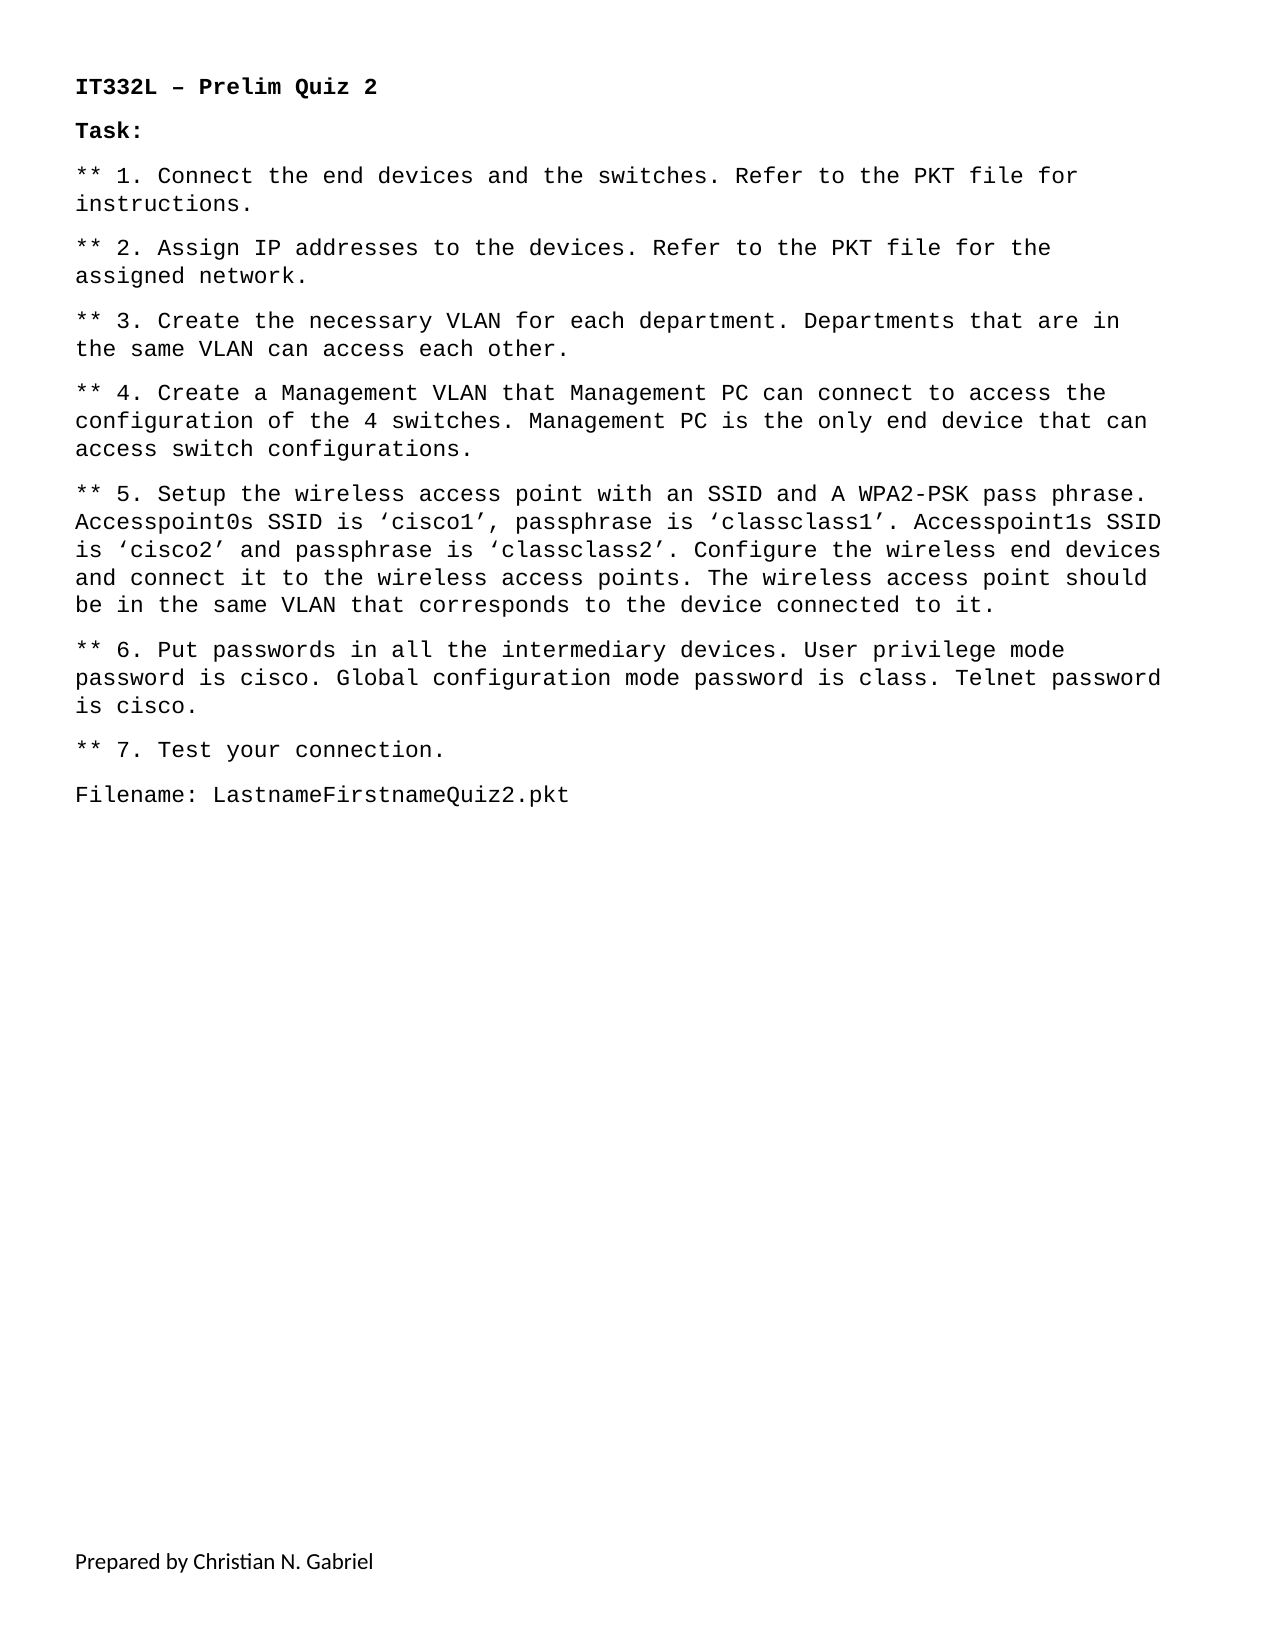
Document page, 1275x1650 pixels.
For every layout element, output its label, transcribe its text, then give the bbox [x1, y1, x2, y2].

text ** 2. Assign IP addresses to the devices. Refer to the PKT file for the assigned network. [75, 237, 1174, 291]
text ** 3. Create the necessary VLAN for each department. Departments that are in the same VLAN can access each other. [75, 309, 1174, 363]
text ** 1. Connect the end devices and the switches. Refer to the PKT file for instructions. [75, 164, 1174, 218]
text ** 5. Setup the wireless access point with an SSID and A WPA2-PSK pass phrase. Accesspoint0s SSID is ‘cisco1’, passphrase is ‘classclass1’. Accesspoint1s SSID is ‘cisco2’ and passphrase is ‘classclass2’. Configure the wireless end devices and connect it to the wireless access points. The wireless access point should be in the same VLAN that corresponds to the device connected to it. [75, 482, 1174, 620]
text Filename: LastnameFirstnameQuiz2.pkt [75, 783, 1174, 809]
text ** 7. Test your connection. [75, 739, 1174, 765]
text ** 6. Put passwords in all the intermediary devices. User privilege mode password is cisco. Global configuration mode password is class. Telnet password is cisco. [75, 638, 1174, 720]
text IT332L – Prelim Quiz 2 [75, 75, 1174, 101]
text ** 4. Create a Management VLAN that Management PC can connect to access the configuration of the 4 switches. Management PC is the only end device that can access switch configurations. [75, 382, 1174, 463]
text Task: [75, 119, 1174, 146]
